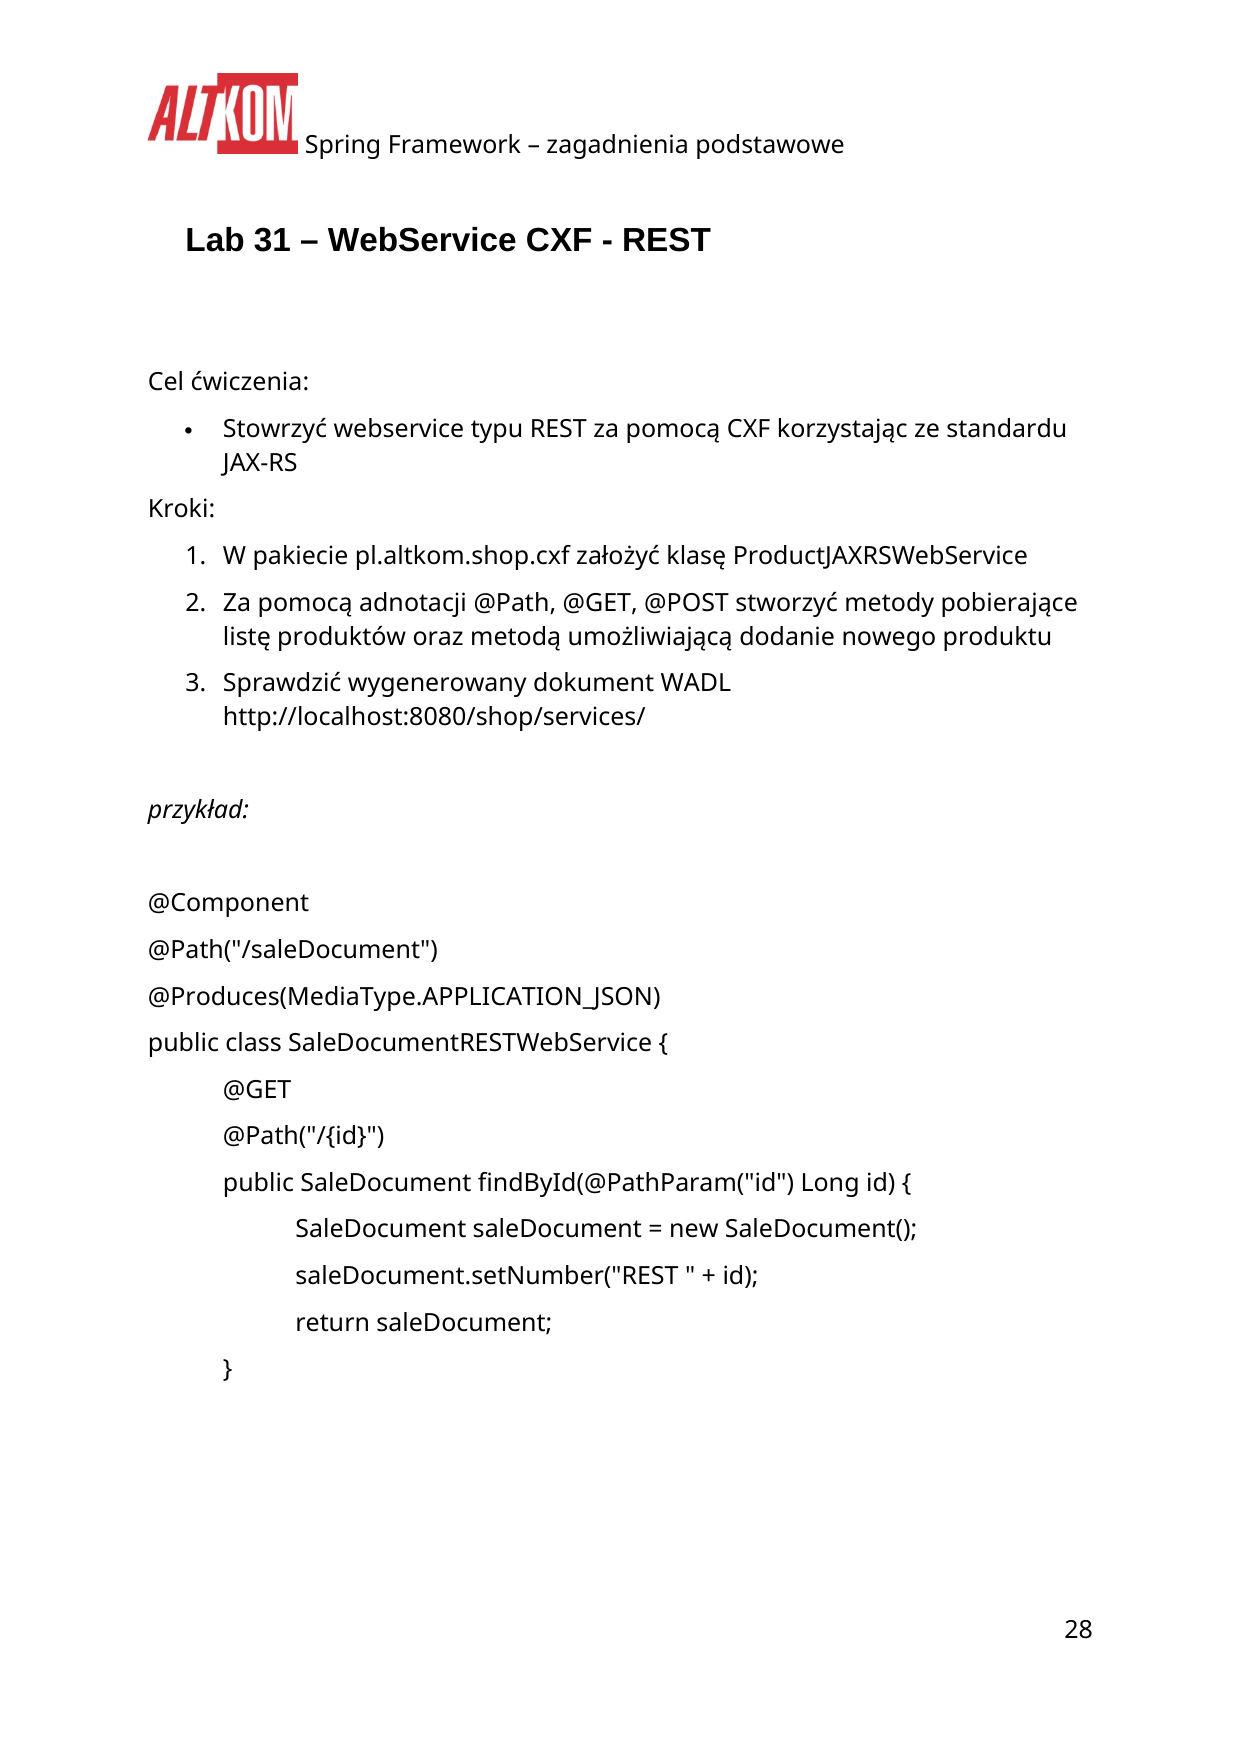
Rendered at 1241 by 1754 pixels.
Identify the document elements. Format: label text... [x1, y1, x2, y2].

text przykład: [148, 792, 1093, 826]
text public SaleDocument findById(@PathParam("id") Long id) { [148, 1164, 1093, 1198]
text SaleDocument saleDocument = new SaleDocument(); [148, 1211, 1093, 1245]
list W pakiecie pl.altkom.shop.cxf założyć klasę ProductJAXRSWebService [185, 538, 1093, 572]
list Sprawdzić wygenerowany dokument WADL http://localhost:8080/shop/services/ [185, 665, 1093, 733]
text @Produces(MediaType.APPLICATION_JSON) [148, 978, 1093, 1012]
list Za pomocą adnotacji @Path, @GET, @POST stworzyć metody pobierające listę produktów oraz metodą umożliwiającą dodanie nowego produktu [185, 584, 1093, 652]
text Cel ćwiczenia: [148, 364, 1093, 398]
subtitle Lab 31 – WebService CXF - REST [185, 220, 1093, 258]
picture [147, 73, 298, 154]
list Stowrzyć webservice typu REST za pomocą CXF korzystając ze standardu JAX-RS [185, 410, 1093, 478]
text @Path("/{id}") [148, 1118, 1093, 1152]
text @Component [148, 885, 1093, 919]
text @GET [148, 1071, 1093, 1105]
text return saleDocument; [148, 1304, 1093, 1338]
text public class SaleDocumentRESTWebService { [148, 1025, 1093, 1059]
text @Path("/saleDocument") [148, 932, 1093, 966]
text Kroki: [148, 491, 1093, 525]
text } [148, 1351, 1093, 1385]
text saleDocument.setNumber("REST " + id); [148, 1258, 1093, 1292]
